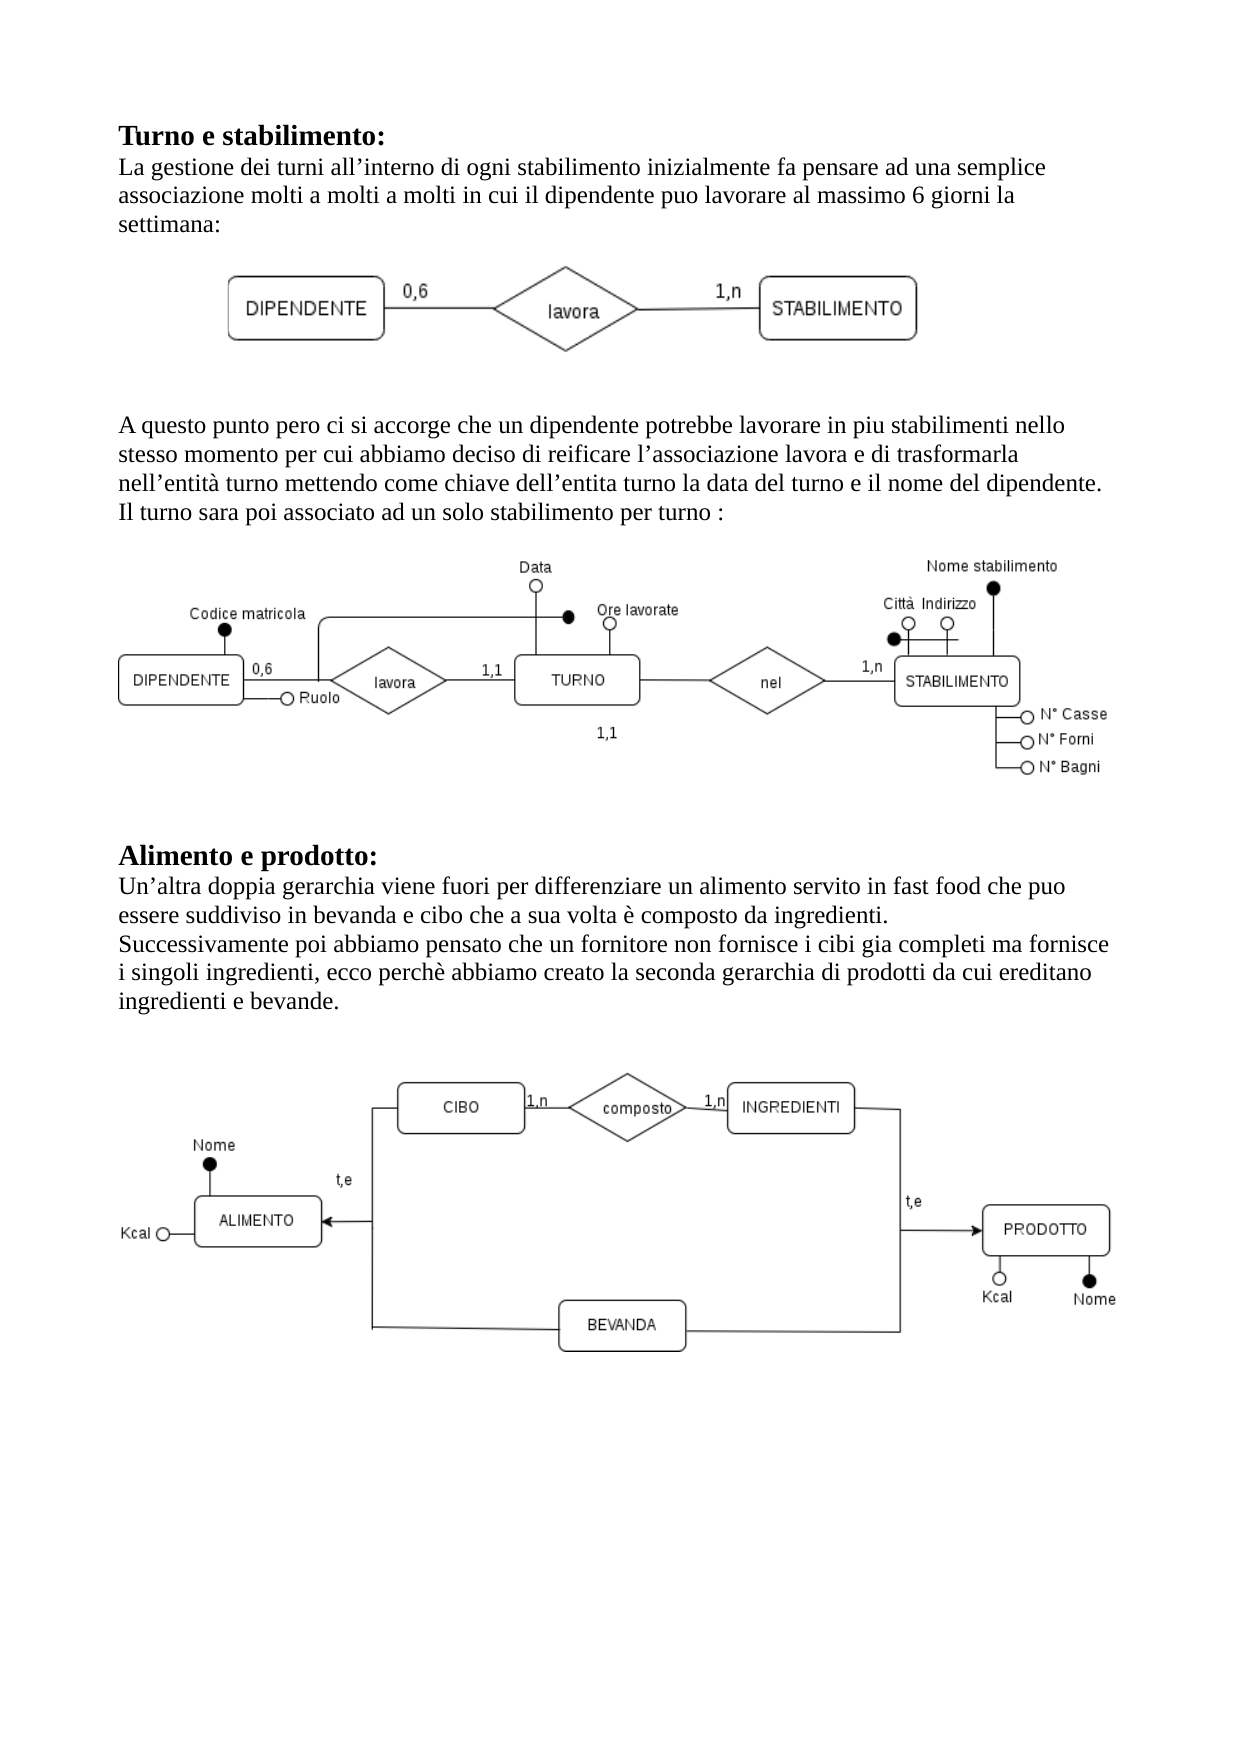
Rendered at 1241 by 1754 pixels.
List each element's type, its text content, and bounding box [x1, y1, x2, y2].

text Il turno sara poi associato ad un solo stabilimento per turno : [118, 497, 1122, 525]
text La gestione dei turni all’interno di ogni stabilimento inizialmente fa pensare ad una semplice associazione molti a molti a molti in cui il dipendente puo lavorare al massimo 6 giorni la settimana: [118, 152, 1122, 238]
text Un’altra doppia gerarchia viene fuori per differenziare un alimento servito in fast food che puo essere suddiviso in bevanda e cibo che a sua volta è composto da ingredienti. Successivamente poi abbiamo pensato che un fornitore non fornisce i cibi gia completi ma fornisce i singoli ingredienti, ecco perchè abbiamo creato la seconda gerarchia di prodotti da cui ereditano ingredienti e bevande. [118, 871, 1122, 1015]
text Alimento e prodotto: [118, 838, 1122, 871]
text Turno e stabilimento: [118, 118, 1122, 152]
text A questo punto pero ci si accorge che un dipendente potrebbe lavorare in piu stabilimenti nello stesso momento per cui abbiamo deciso di reificare l’associazione lavora e di trasformarla nell’entità turno mettendo come chiave dell’entita turno la data del turno e il nome del dipendente. [118, 410, 1122, 497]
picture [118, 554, 1123, 781]
picture [227, 265, 919, 355]
picture [118, 1072, 1123, 1352]
